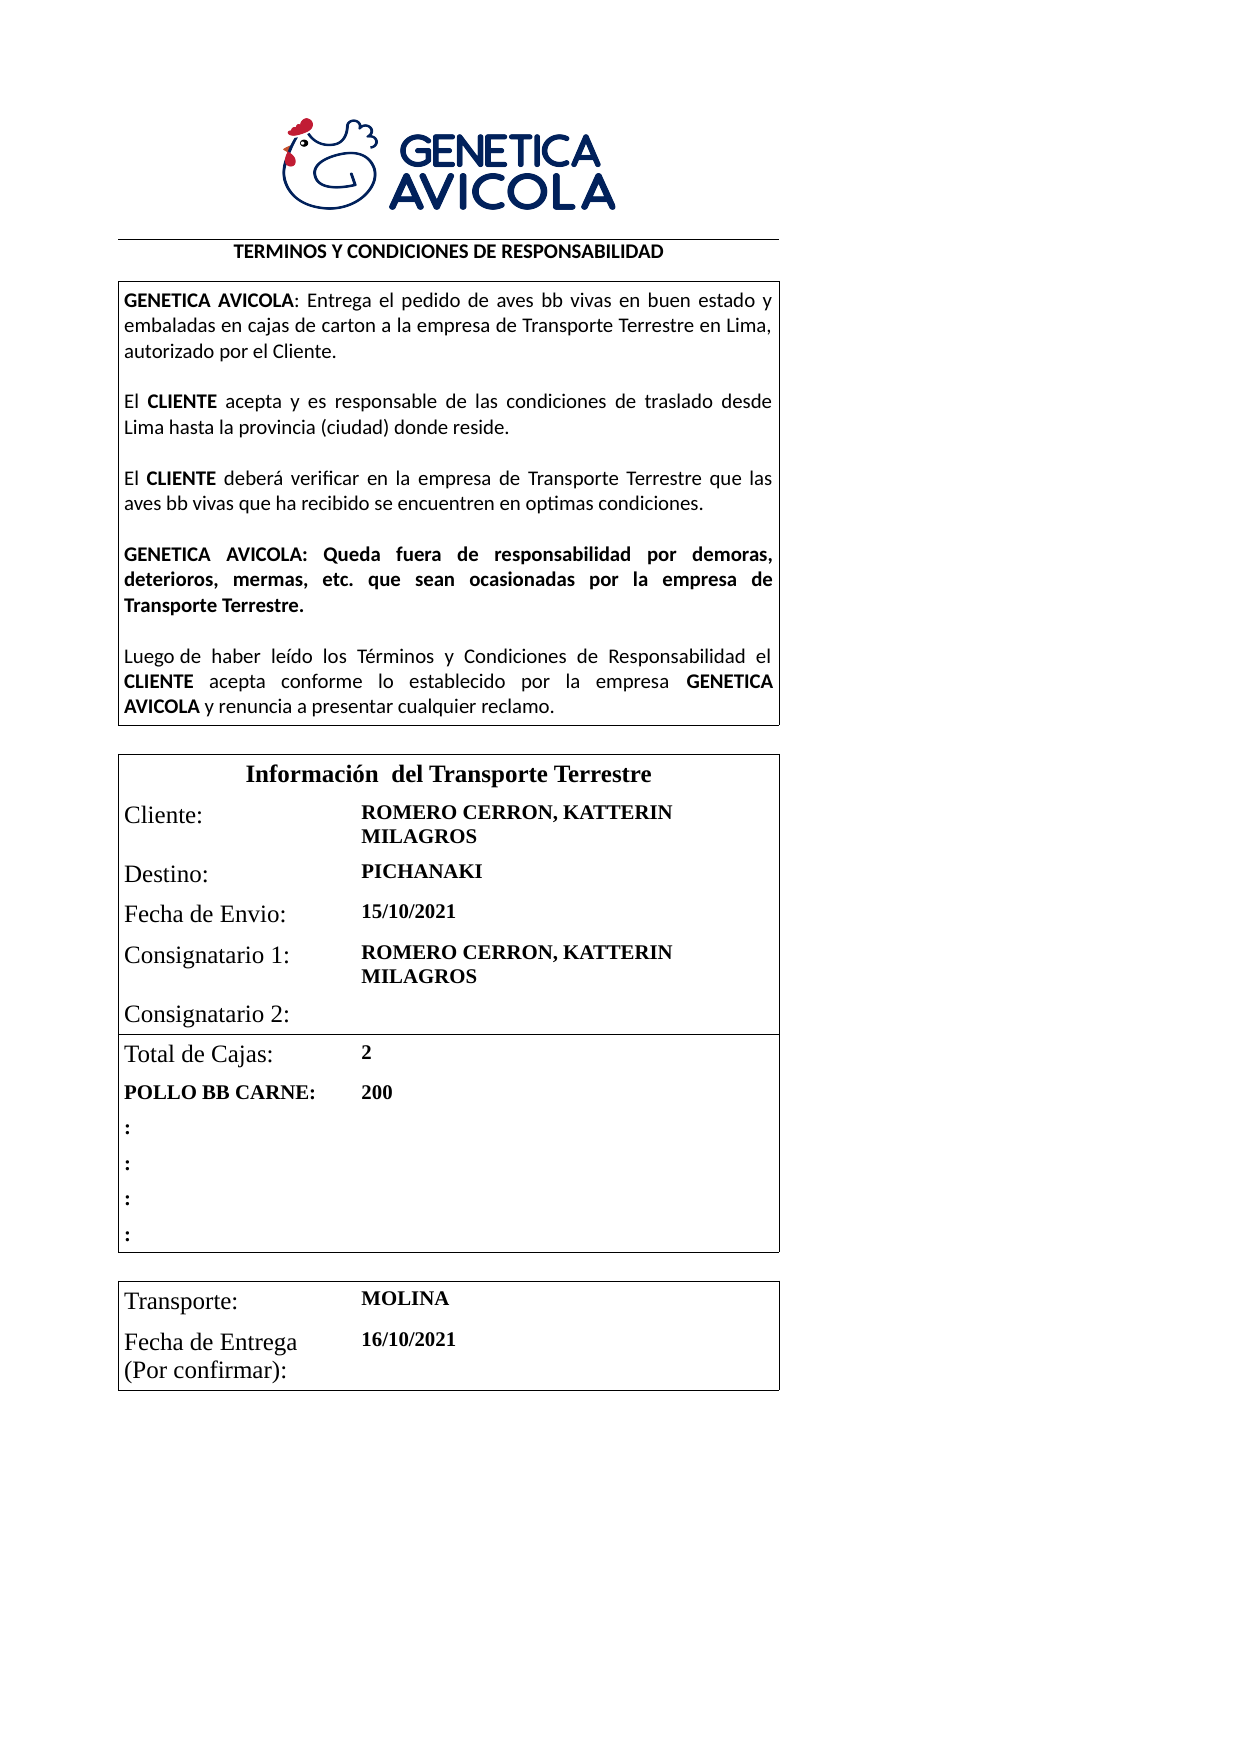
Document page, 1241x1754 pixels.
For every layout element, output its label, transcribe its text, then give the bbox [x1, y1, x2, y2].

table_cell : [119, 1181, 356, 1216]
table_cell [356, 1253, 779, 1281]
table_cell ROMERO CERRON, KATTERIN MILAGROS [356, 934, 779, 993]
table_cell Fecha de Envio: [119, 894, 356, 934]
table_cell POLLO BB CARNE: [119, 1074, 356, 1109]
table_cell 16/10/2021 [356, 1321, 779, 1390]
table_cell [356, 994, 779, 1034]
table_header TERMINOS Y CONDICIONES DE RESPONSABILIDAD [118, 240, 779, 281]
table_cell MOLINA [356, 1282, 779, 1321]
table_cell 15/10/2021 [356, 894, 779, 934]
table_cell 200 [356, 1074, 779, 1109]
table_cell Transporte: [119, 1282, 356, 1321]
table_cell Destino: [119, 854, 356, 894]
picture [282, 118, 616, 210]
table_cell [118, 1253, 356, 1281]
table_cell : [119, 1110, 356, 1145]
table_cell : [119, 1216, 356, 1252]
table_cell [356, 1145, 779, 1181]
table_cell ROMERO CERRON, KATTERIN MILAGROS [356, 794, 779, 853]
table_header Información del Transporte Terrestre [119, 755, 779, 794]
table_cell [356, 1110, 779, 1145]
table_cell : [119, 1145, 356, 1181]
table_cell Total de Cajas: [119, 1035, 356, 1074]
table_cell [356, 1216, 779, 1252]
table_cell Consignatario 2: [119, 994, 356, 1034]
table_cell PICHANAKI [356, 854, 779, 894]
table_cell Cliente: [119, 794, 356, 853]
table_cell [356, 1181, 779, 1216]
table_cell 2 [356, 1035, 779, 1074]
table_cell GENETICA AVICOLA: Entrega el pedido de aves bb vivas en buen estado y embaladas en cajas de carton a la empresa de Transporte Terrestre en Lima, autorizado por el Cliente. El CLIENTE acepta y es responsable de las condiciones de traslado desde Lima hasta la provincia (ciudad) donde reside. El CLIENTE deberá verificar en la empresa de Transporte Terrestre que las aves bb vivas que ha recibido se encuentren en optimas condiciones. GENETICA AVICOLA: Queda fuera de responsabilidad por demoras, deterioros, mermas, etc. que sean ocasionadas por la empresa de Transporte Terrestre. Luego de haber leído los Términos y Condiciones de Responsabilidad el CLIENTE acepta conforme lo establecido por la empresa GENETICA AVICOLA y renuncia a presentar cualquier reclamo. [119, 282, 779, 725]
table_cell Fecha de Entrega (Por confirmar): [119, 1321, 356, 1390]
table_cell Consignatario 1: [119, 934, 356, 993]
